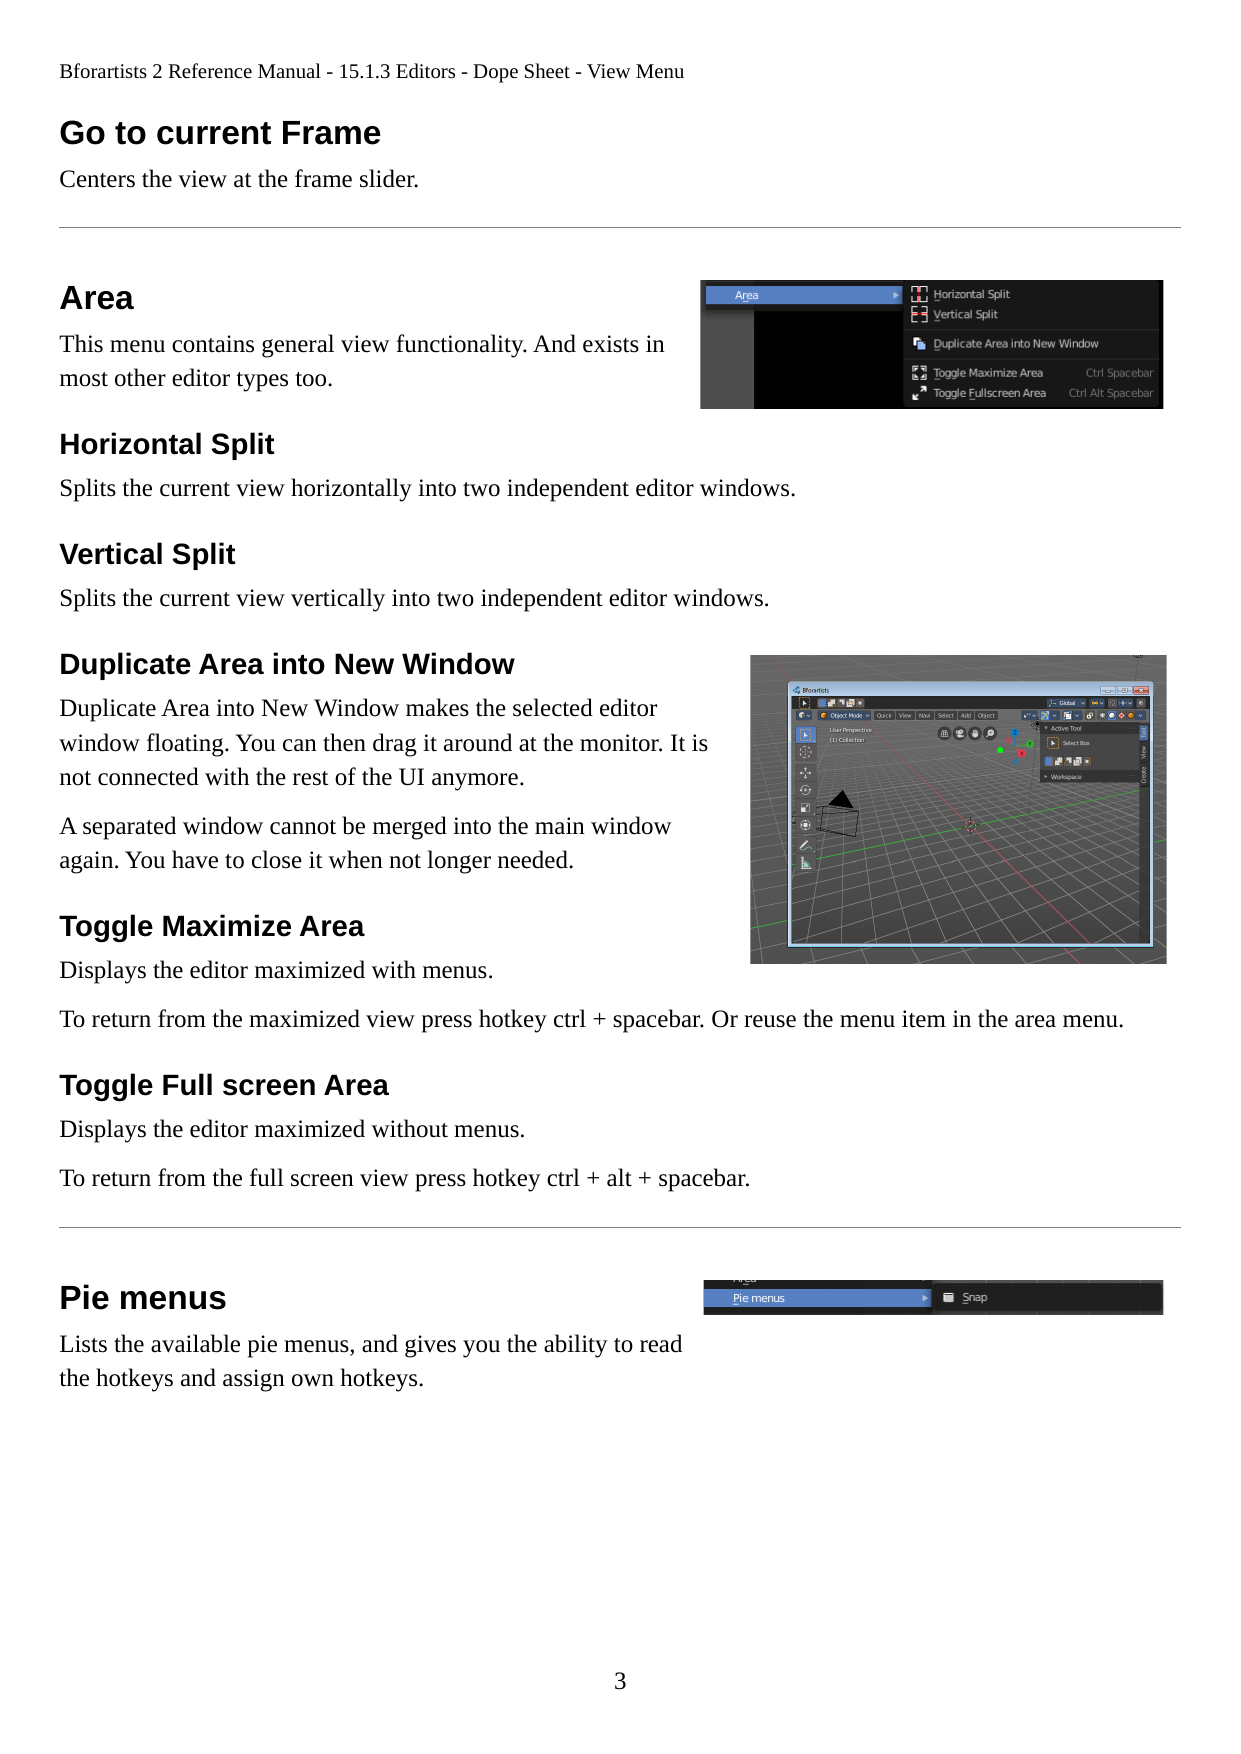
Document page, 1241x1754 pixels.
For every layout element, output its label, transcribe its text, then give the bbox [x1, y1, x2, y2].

text A separated window cannot be merged into the main window again. You have to close it when not longer needed. [59, 811, 750, 874]
subtitle Go to current Frame [59, 113, 1181, 151]
text Displays the editor maximized without menus. [59, 1114, 1181, 1143]
text Splits the current view horizontally into two independent editor windows. [59, 473, 1181, 502]
picture [700, 280, 1164, 409]
subtitle Horizontal Split [59, 427, 1181, 461]
text Splits the current view vertically into two independent editor windows. [59, 583, 1181, 612]
picture [703, 1280, 1164, 1315]
text To return from the maximized view press hotkey ctrl + spacebar. Or reuse the menu item in the area menu. [59, 1004, 1181, 1033]
text Lists the available pie menus, and gives you the ability to read the hotkeys and assign own hotkeys. [59, 1329, 1181, 1392]
text Displays the editor maximized with menus. [59, 956, 1181, 984]
picture [750, 655, 1167, 964]
subtitle Toggle Full screen Area [59, 1068, 1181, 1102]
subtitle [1167, 909, 1181, 943]
subtitle Area [59, 278, 1181, 316]
subtitle Duplicate Area into New Window [59, 647, 1181, 681]
text To return from the full screen view press hotkey ctrl + alt + spacebar. [59, 1163, 1181, 1192]
subtitle Toggle Maximize Area [59, 909, 750, 943]
text This menu contains general view functionality. And exists in most other editor types too. [59, 329, 700, 392]
text Duplicate Area into New Window makes the selected editor window floating. You can then drag it around at the monitor. It is not connected with the rest of the UI anymore. [59, 693, 750, 791]
subtitle Vertical Split [59, 537, 1181, 571]
subtitle Pie menus [59, 1278, 1181, 1316]
text Centers the view at the frame slider. [59, 164, 1181, 192]
